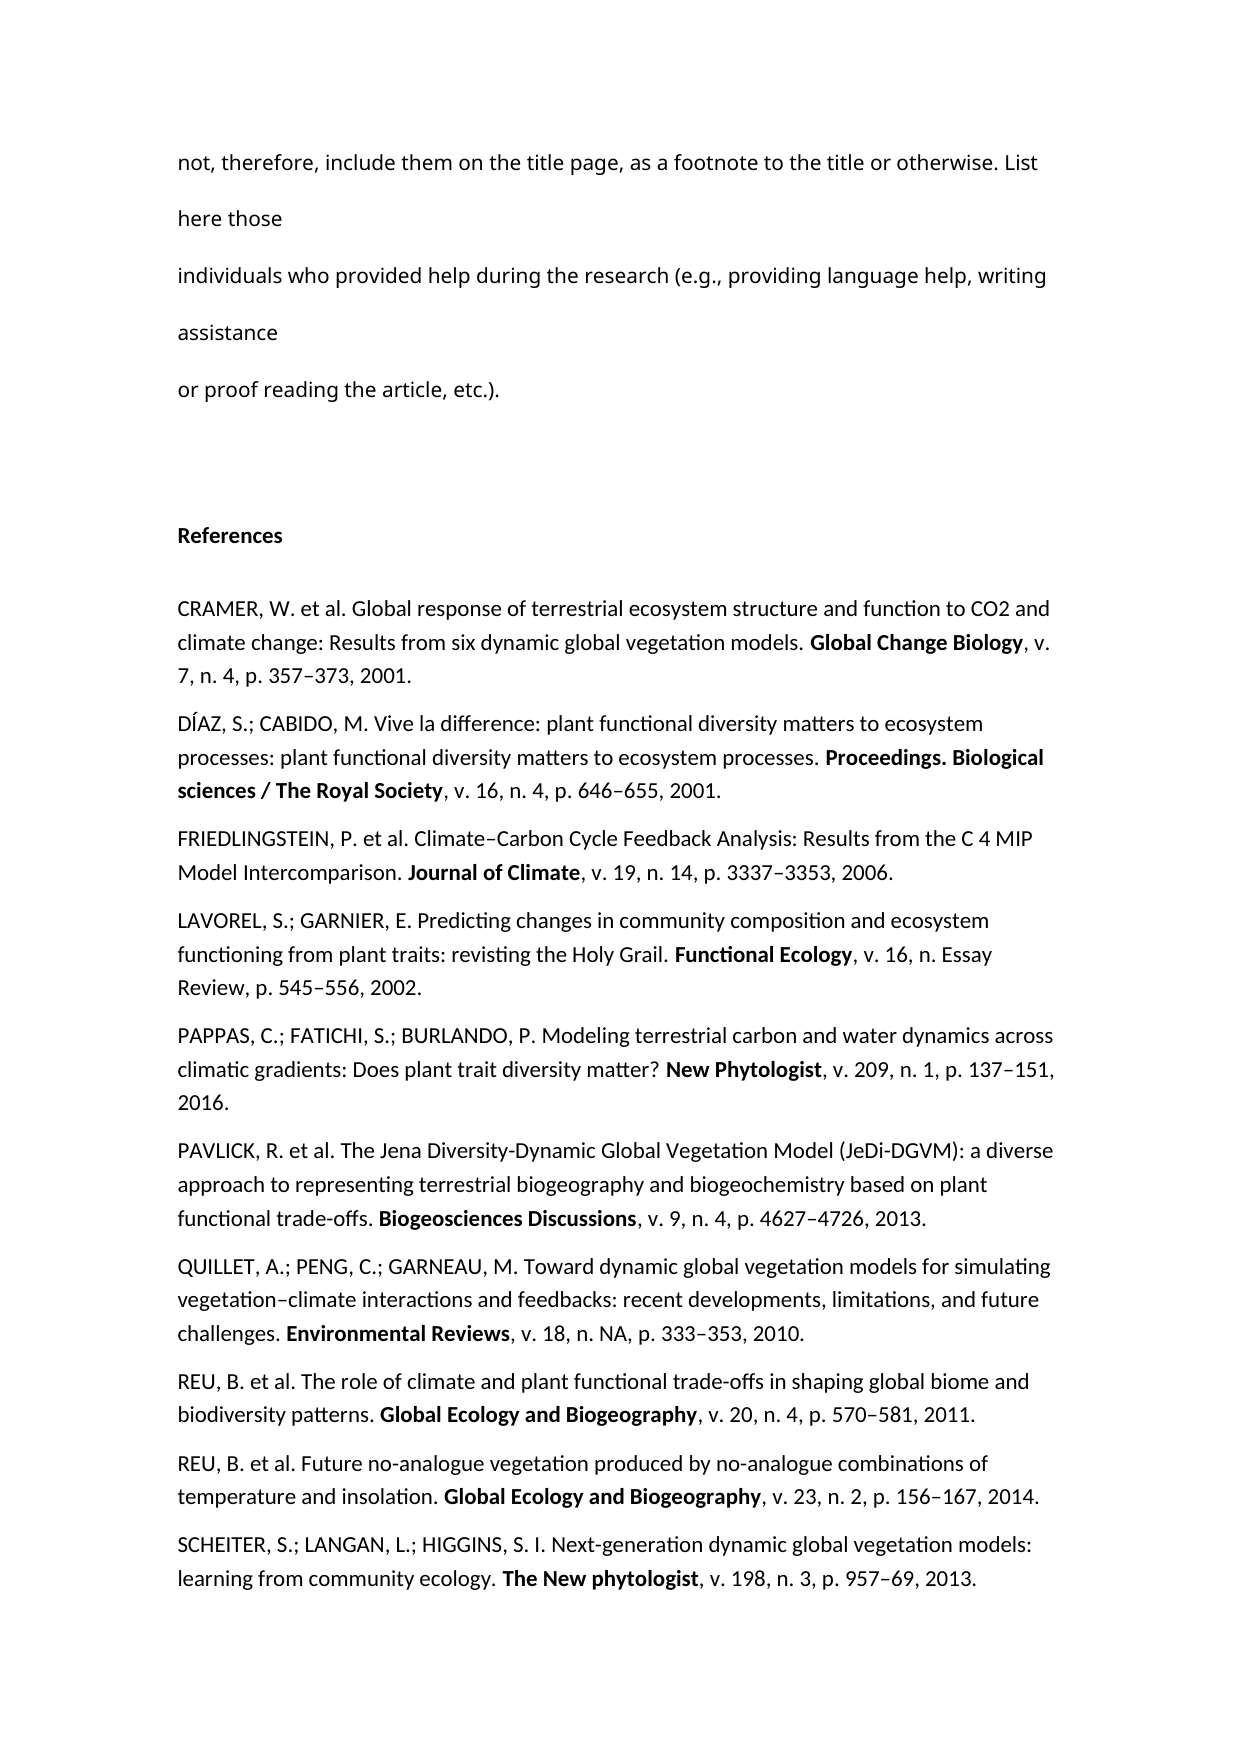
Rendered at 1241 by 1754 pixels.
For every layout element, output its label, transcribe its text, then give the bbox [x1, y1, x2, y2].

text REU, B. et al. The role of climate and plant functional trade-offs in shaping global biome and biodiversity patterns. Global Ecology and Biogeography, v. 20, n. 4, p. 570–581, 2011. [177, 1367, 1063, 1428]
text REU, B. et al. Future no-analogue vegetation produced by no-analogue combinations of temperature and insolation. Global Ecology and Biogeography, v. 23, n. 2, p. 156–167, 2014. [177, 1449, 1063, 1510]
text DÍAZ, S.; CABIDO, M. Vive la difference: plant functional diversity matters to ecosystem processes: plant functional diversity matters to ecosystem processes. Proceedings. Biological sciences / The Royal Society, v. 16, n. 4, p. 646–655, 2001. [177, 709, 1063, 804]
text LAVOREL, S.; GARNIER, E. Predicting changes in community composition and ecosystem functioning from plant traits: revisting the Holy Grail. Functional Ecology, v. 16, n. Essay Review, p. 545–556, 2002. [177, 906, 1063, 1001]
text QUILLET, A.; PENG, C.; GARNEAU, M. Toward dynamic global vegetation models for simulating vegetation–climate interactions and feedbacks: recent developments, limitations, and future challenges. Environmental Reviews, v. 18, n. NA, p. 333–353, 2010. [177, 1252, 1063, 1347]
text SCHEITER, S.; LANGAN, L.; HIGGINS, S. I. Next-generation dynamic global vegetation models: learning from community ecology. The New phytologist, v. 198, n. 3, p. 957–69, 2013. [177, 1530, 1063, 1592]
text CRAMER, W. et al. Global response of terrestrial ecosystem structure and function to CO2 and climate change: Results from six dynamic global vegetation models. Global Change Biology, v. 7, n. 4, p. 357–373, 2001. [177, 594, 1063, 689]
text PAVLICK, R. et al. The Jena Diversity-Dynamic Global Vegetation Model (JeDi-DGVM): a diverse approach to representing terrestrial biogeography and biogeochemistry based on plant functional trade-offs. Biogeosciences Discussions, v. 9, n. 4, p. 4627–4726, 2013. [177, 1137, 1063, 1232]
text FRIEDLINGSTEIN, P. et al. Climate–Carbon Cycle Feedback Analysis: Results from the C 4 MIP Model Intercomparison. Journal of Climate, v. 19, n. 14, p. 3337–3353, 2006. [177, 824, 1063, 886]
text References [177, 521, 1063, 549]
text PAPPAS, C.; FATICHI, S.; BURLANDO, P. Modeling terrestrial carbon and water dynamics across climatic gradients: Does plant trait diversity matter? New Phytologist, v. 209, n. 1, p. 137–151, 2016. [177, 1021, 1063, 1116]
text not, therefore, include them on the title page, as a footnote to the title or otherwise. List here those individuals who provided help during the research (e.g., providing language help, writing assistance or proof reading the article, etc.). [177, 148, 1063, 403]
